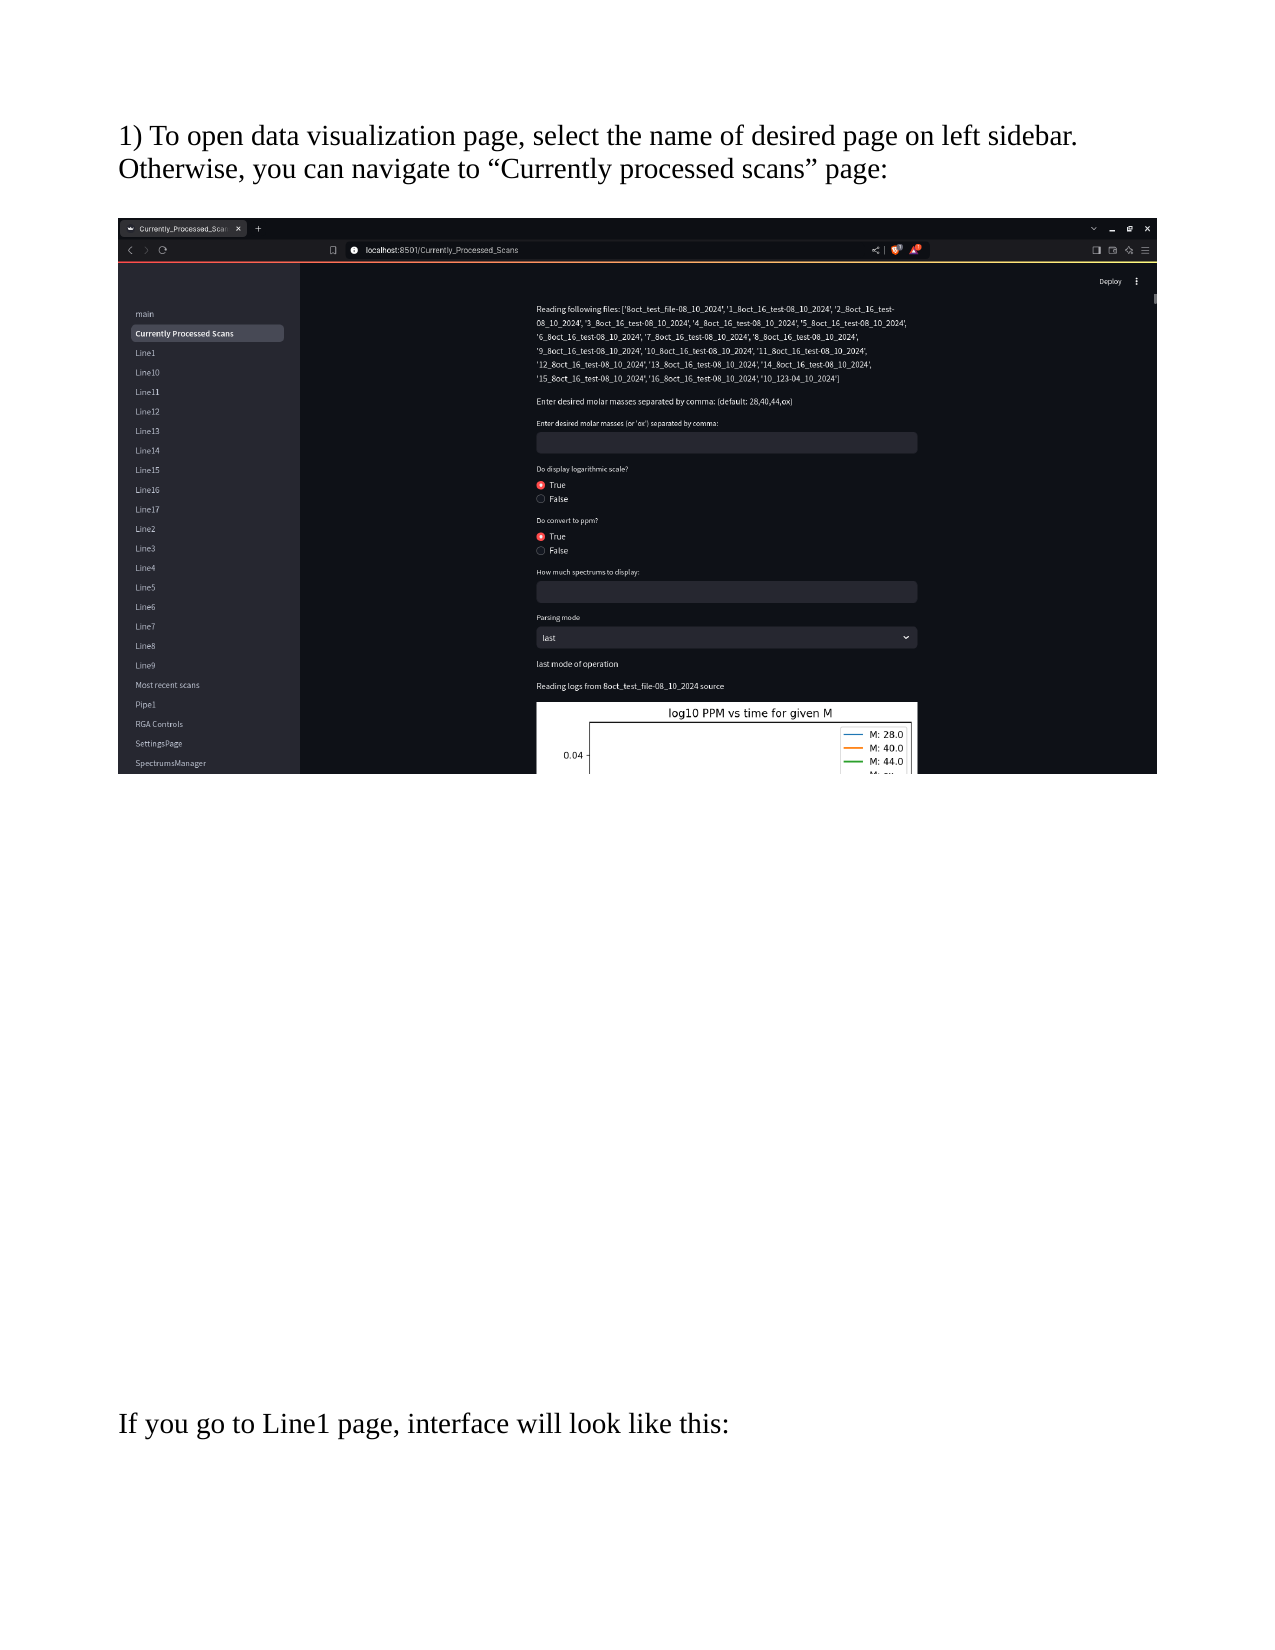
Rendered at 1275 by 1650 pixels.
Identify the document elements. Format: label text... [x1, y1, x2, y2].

picture [118, 218, 1157, 774]
text 1) To open data visualization page, select the name of desired page on left sidebar. Otherwise, you can navigate to “Currently processed scans” page: [118, 118, 1157, 185]
text If you go to Line1 page, interface will look like this: [118, 1406, 1157, 1439]
